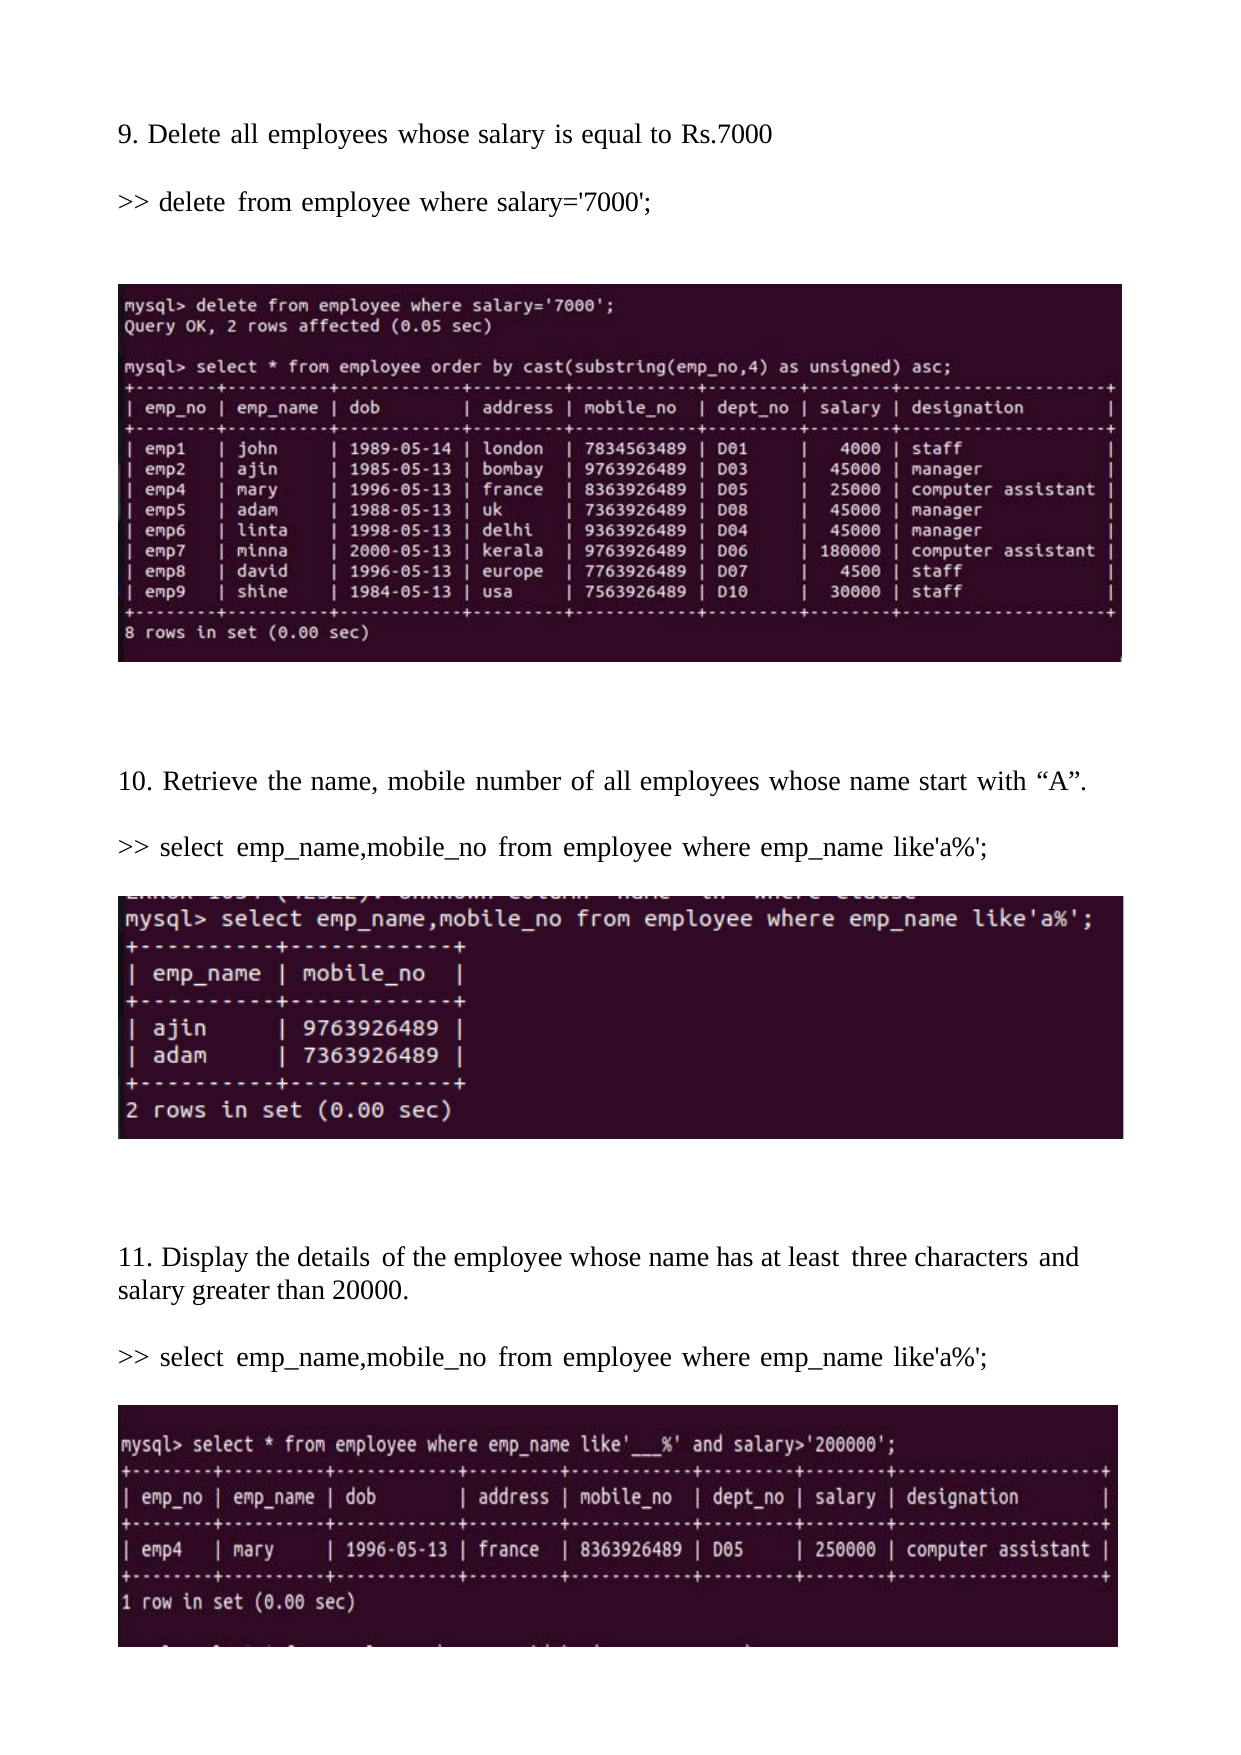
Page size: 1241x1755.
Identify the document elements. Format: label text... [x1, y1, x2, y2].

text >> select emp_name,mobile_no from employee where emp_name like'a%'; [118, 1340, 1137, 1373]
list Display the details of the employee whose name has at least three characters and salary greater than 20000. [118, 1239, 1099, 1305]
text >> select emp_name,mobile_no from employee where emp_name like'a%'; [118, 831, 1137, 863]
list Retrieve the name, mobile number of all employees whose name start with “A”. [118, 764, 1137, 796]
list Delete all employees whose salary is equal to Rs.7000 [118, 117, 1137, 149]
text >> delete from employee where salary='7000'; [118, 185, 1137, 217]
